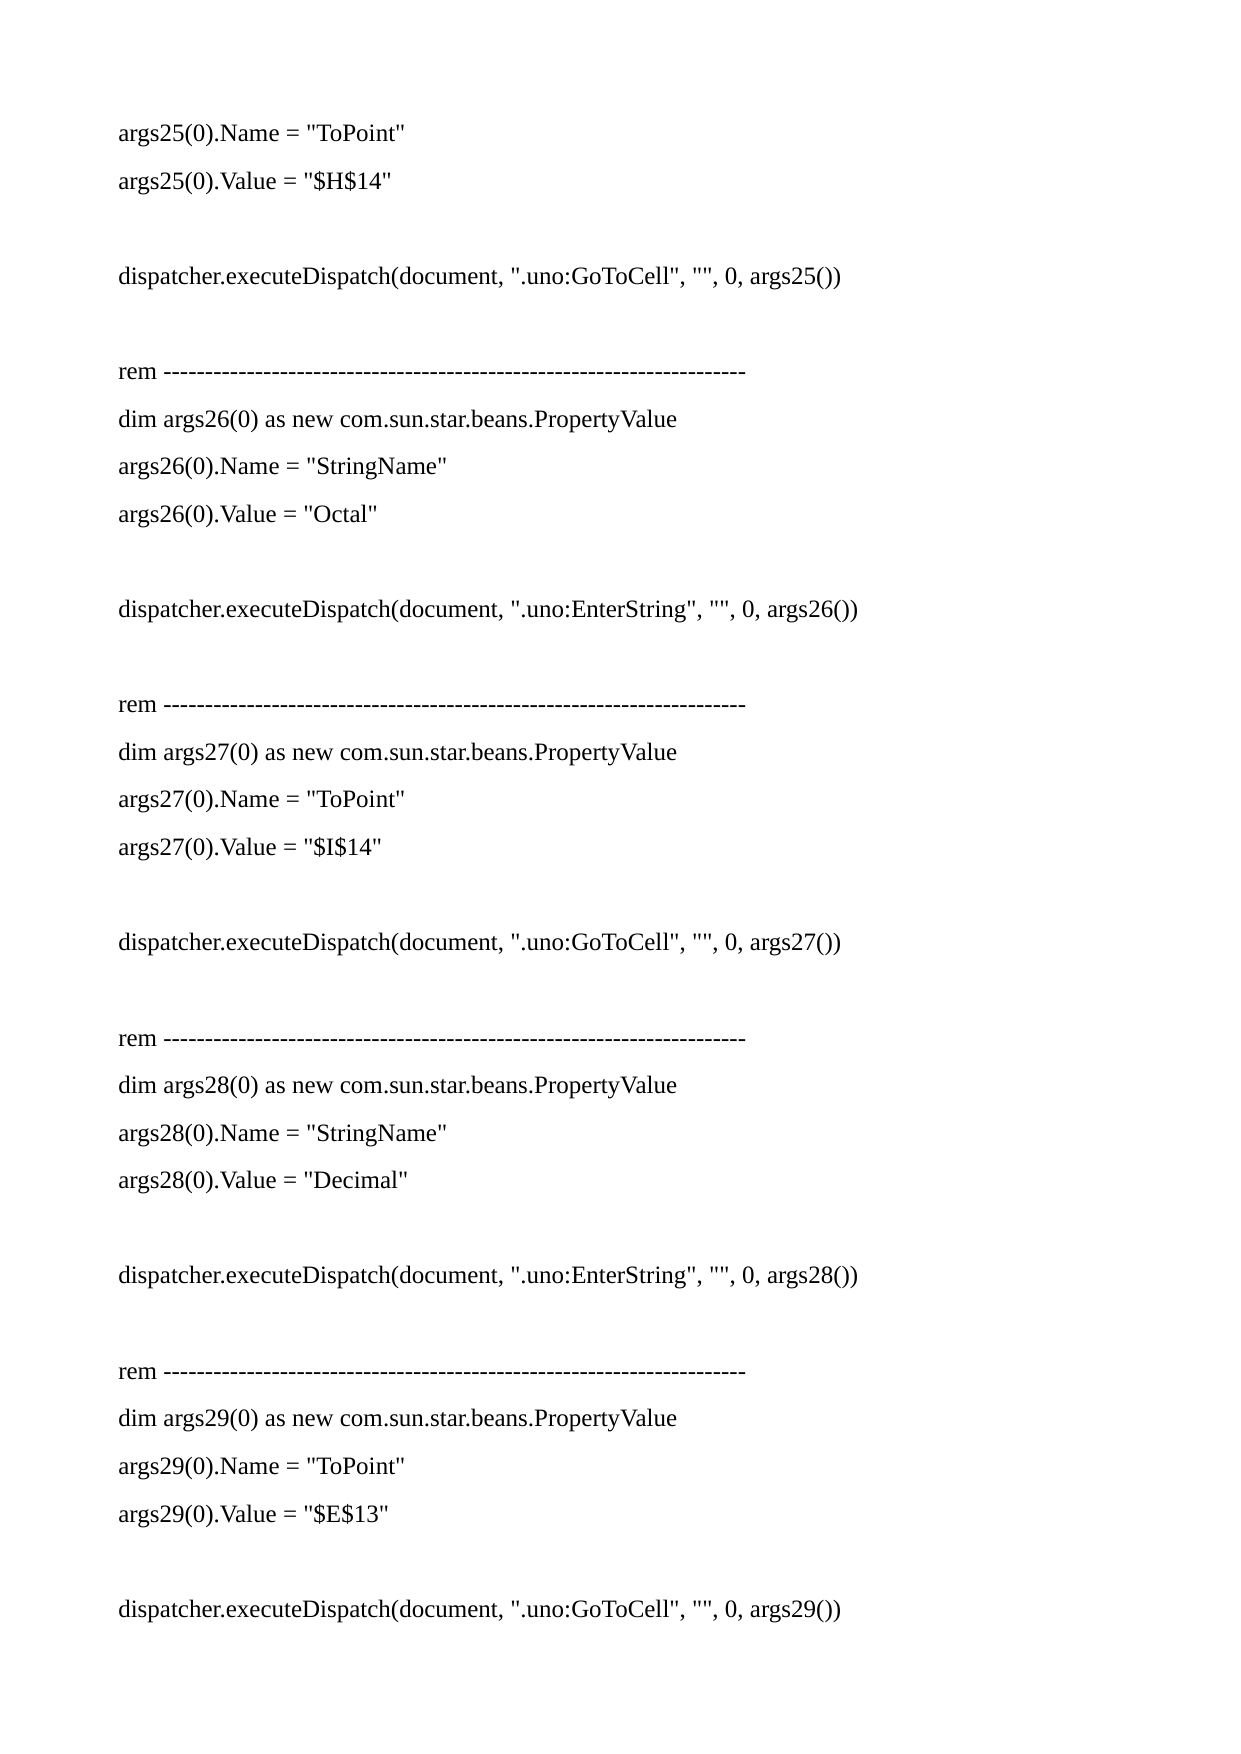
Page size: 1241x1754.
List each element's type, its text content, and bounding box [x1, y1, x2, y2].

text args25(0).Name = "ToPoint" [118, 118, 1122, 147]
text args29(0).Value = "$E$13" [118, 1499, 1122, 1527]
text args28(0).Value = "Decimal" [118, 1165, 1122, 1194]
text args27(0).Value = "$I$14" [118, 832, 1122, 861]
text dispatcher.executeDispatch(document, ".uno:GoToCell", "", 0, args27()) [118, 927, 1122, 956]
text dim args26(0) as new com.sun.star.beans.PropertyValue [118, 404, 1122, 432]
text dispatcher.executeDispatch(document, ".uno:EnterString", "", 0, args28()) [118, 1261, 1122, 1289]
text rem ---------------------------------------------------------------------- [118, 356, 1122, 385]
text dim args29(0) as new com.sun.star.beans.PropertyValue [118, 1403, 1122, 1432]
text args27(0).Name = "ToPoint" [118, 784, 1122, 813]
text dim args28(0) as new com.sun.star.beans.PropertyValue [118, 1070, 1122, 1099]
text dispatcher.executeDispatch(document, ".uno:GoToCell", "", 0, args29()) [118, 1594, 1122, 1623]
text args29(0).Name = "ToPoint" [118, 1451, 1122, 1480]
text dim args27(0) as new com.sun.star.beans.PropertyValue [118, 737, 1122, 766]
text rem ---------------------------------------------------------------------- [118, 689, 1122, 718]
text args26(0).Value = "Octal" [118, 499, 1122, 528]
text rem ---------------------------------------------------------------------- [118, 1356, 1122, 1384]
text args25(0).Value = "$H$14" [118, 166, 1122, 194]
text args28(0).Name = "StringName" [118, 1118, 1122, 1147]
text dispatcher.executeDispatch(document, ".uno:GoToCell", "", 0, args25()) [118, 261, 1122, 290]
text rem ---------------------------------------------------------------------- [118, 1023, 1122, 1051]
text dispatcher.executeDispatch(document, ".uno:EnterString", "", 0, args26()) [118, 594, 1122, 623]
text args26(0).Name = "StringName" [118, 451, 1122, 480]
